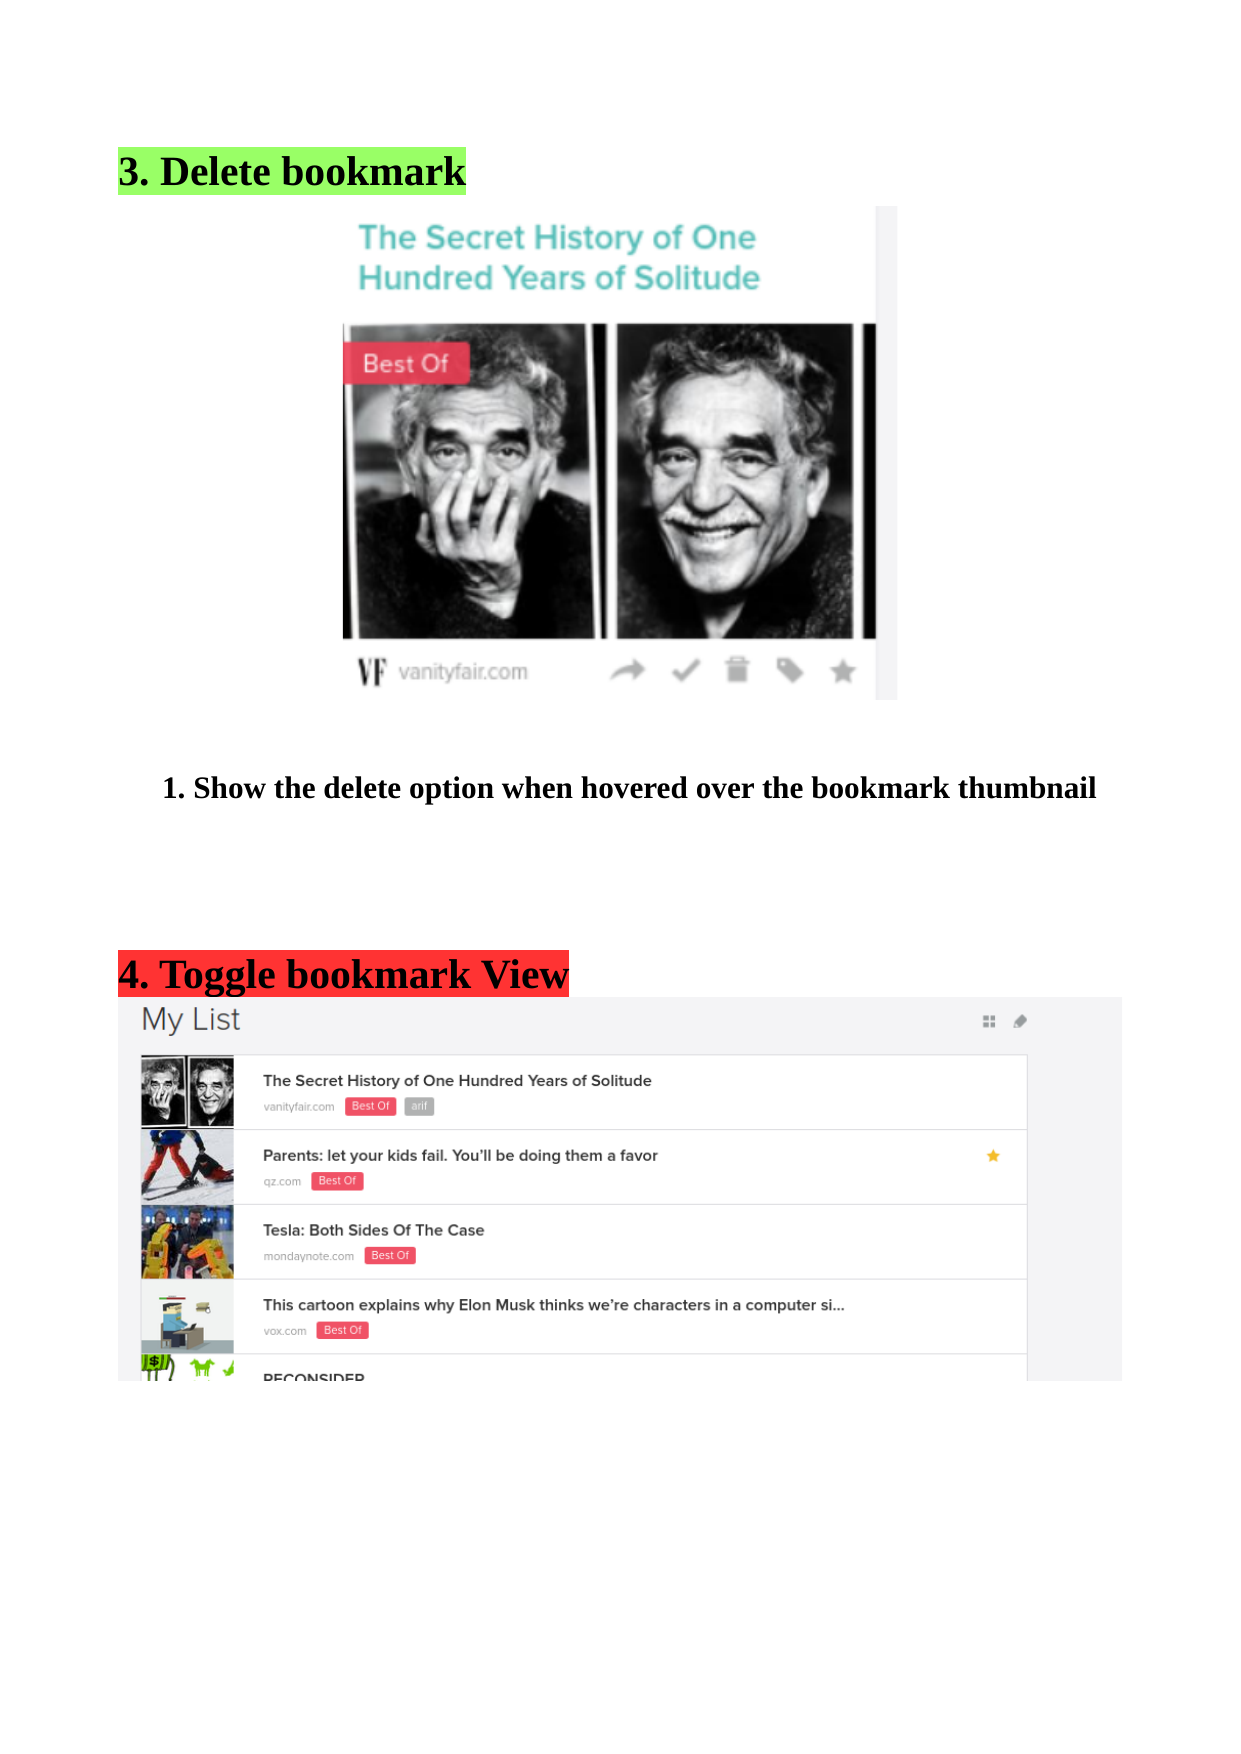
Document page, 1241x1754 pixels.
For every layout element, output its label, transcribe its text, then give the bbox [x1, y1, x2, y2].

picture [342, 206, 898, 700]
text 3. Delete bookmark [118, 147, 1122, 195]
picture [118, 997, 1123, 1381]
text 1. Show the delete option when hovered over the bookmark thumbnail [118, 770, 1122, 806]
text 4. Toggle bookmark View [118, 949, 1122, 997]
